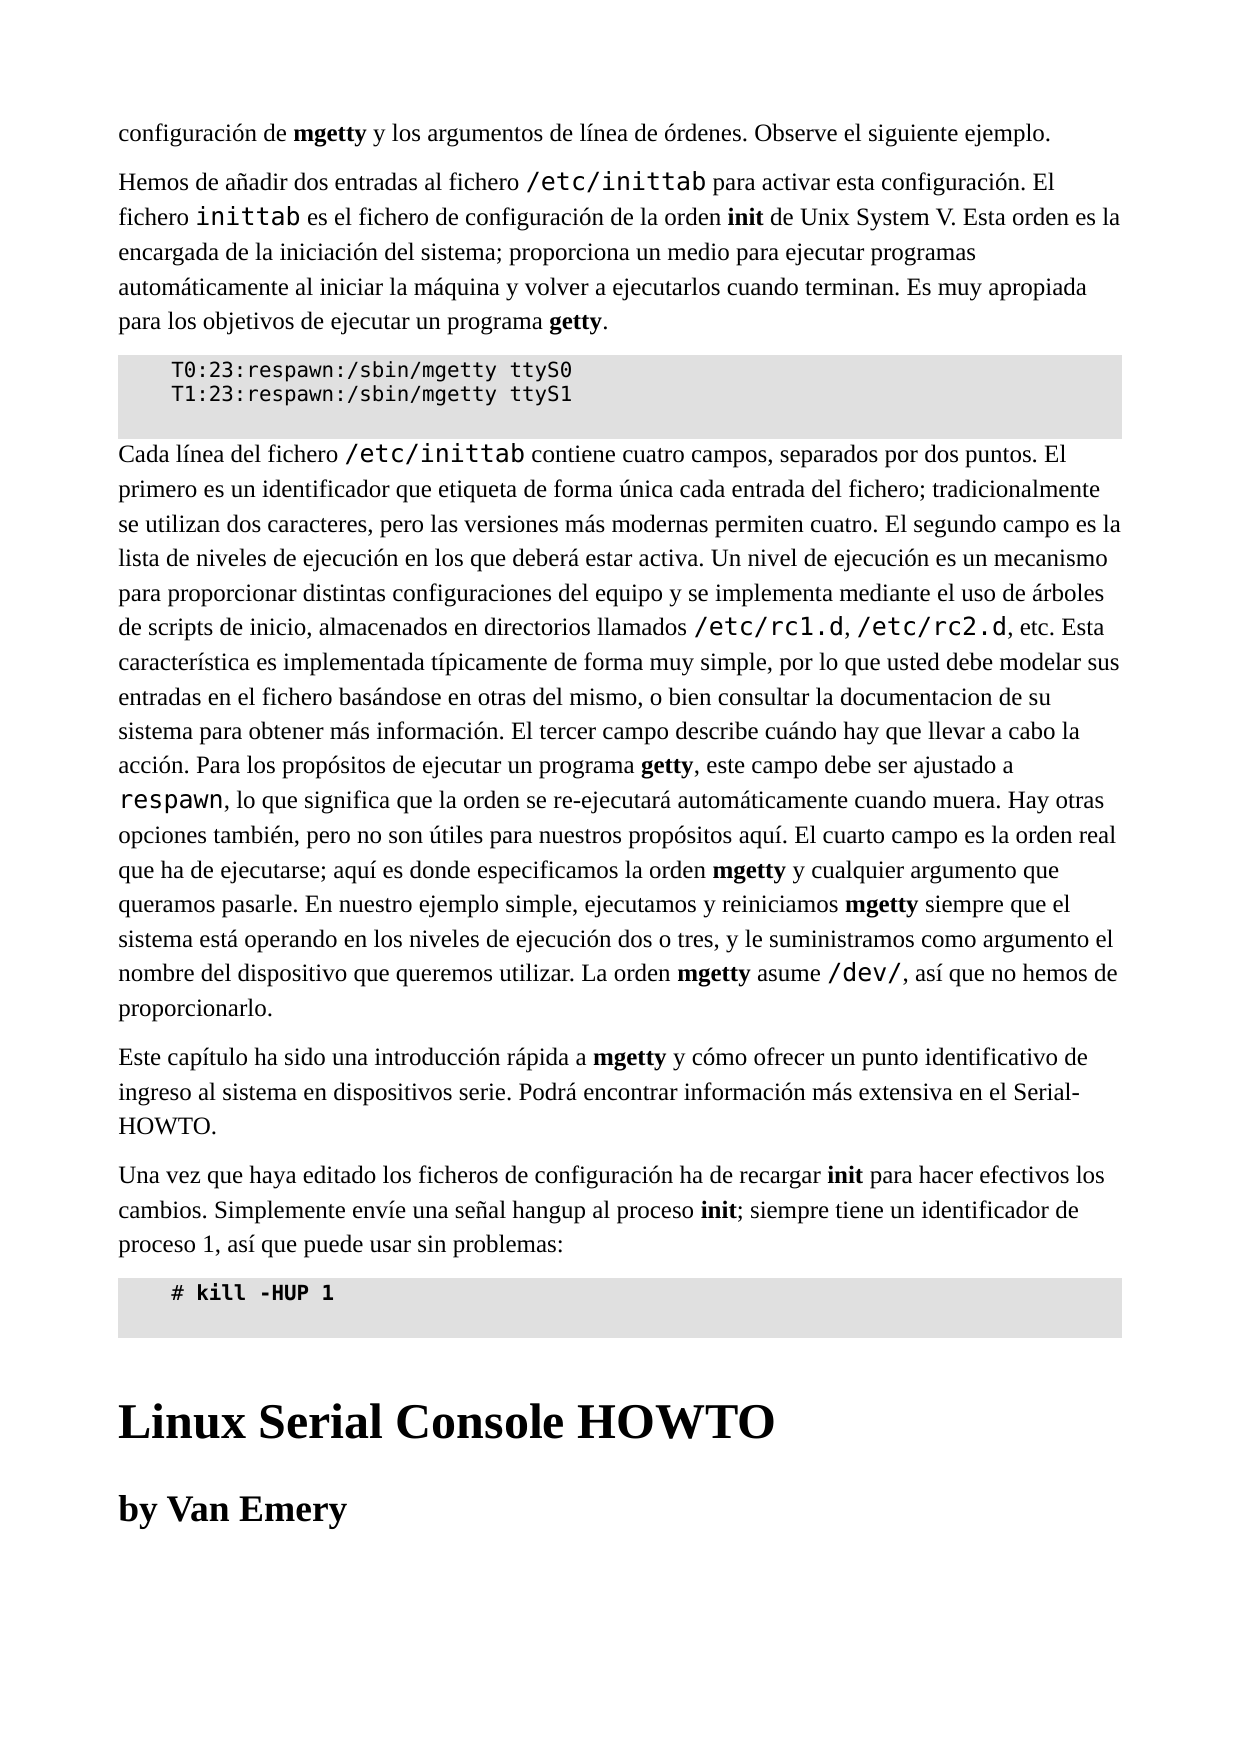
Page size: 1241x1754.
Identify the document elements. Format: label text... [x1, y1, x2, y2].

text configuración de mgetty y los argumentos de línea de órdenes. Observe el siguiente ejemplo. [118, 118, 1122, 147]
table_header # kill -HUP 1 [118, 1278, 1122, 1338]
text Hemos de añadir dos entradas al fichero /etc/inittab para activar esta configuración. El fichero inittab es el fichero de configuración de la orden init de Unix System V. Esta orden es la encargada de la iniciación del sistema; proporciona un medio para ejecutar programas automáticamente al iniciar la máquina y volver a ejecutarlos cuando terminan. Es muy apropiada para los objetivos de ejecutar un programa getty. [118, 167, 1122, 335]
subtitle by Van Emery [118, 1487, 1122, 1530]
table_header T0:23:respawn:/sbin/mgetty ttyS0 T1:23:respawn:/sbin/mgetty ttyS1 [118, 355, 1122, 439]
text Este capítulo ha sido una introducción rápida a mgetty y cómo ofrecer un punto identificativo de ingreso al sistema en dispositivos serie. Podrá encontrar información más extensiva en el Serial-HOWTO. [118, 1042, 1122, 1140]
subtitle Linux Serial Console HOWTO [118, 1392, 1122, 1449]
text Una vez que haya editado los ficheros de configuración ha de recargar init para hacer efectivos los cambios. Simplemente envíe una señal hangup al proceso init; siempre tiene un identificador de proceso 1, así que puede usar sin problemas: [118, 1160, 1122, 1258]
text Cada línea del fichero /etc/inittab contiene cuatro campos, separados por dos puntos. El primero es un identificador que etiqueta de forma única cada entrada del fichero; tradicionalmente se utilizan dos caracteres, pero las versiones más modernas permiten cuatro. El segundo campo es la lista de niveles de ejecución en los que deberá estar activa. Un nivel de ejecución es un mecanismo para proporcionar distintas configuraciones del equipo y se implementa mediante el uso de árboles de scripts de inicio, almacenados en directorios llamados /etc/rc1.d, /etc/rc2.d, etc. Esta característica es implementada típicamente de forma muy simple, por lo que usted debe modelar sus entradas en el fichero basándose en otras del mismo, o bien consultar la documentacion de su sistema para obtener más información. El tercer campo describe cuándo hay que llevar a cabo la acción. Para los propósitos de ejecutar un programa getty, este campo debe ser ajustado a respawn, lo que significa que la orden se re-ejecutará automáticamente cuando muera. Hay otras opciones también, pero no son útiles para nuestros propósitos aquí. El cuarto campo es la orden real que ha de ejecutarse; aquí es donde especificamos la orden mgetty y cualquier argumento que queramos pasarle. En nuestro ejemplo simple, ejecutamos y reiniciamos mgetty siempre que el sistema está operando en los niveles de ejecución dos o tres, y le suministramos como argumento el nombre del dispositivo que queremos utilizar. La orden mgetty asume /dev/, así que no hemos de proporcionarlo. [118, 439, 1122, 1022]
